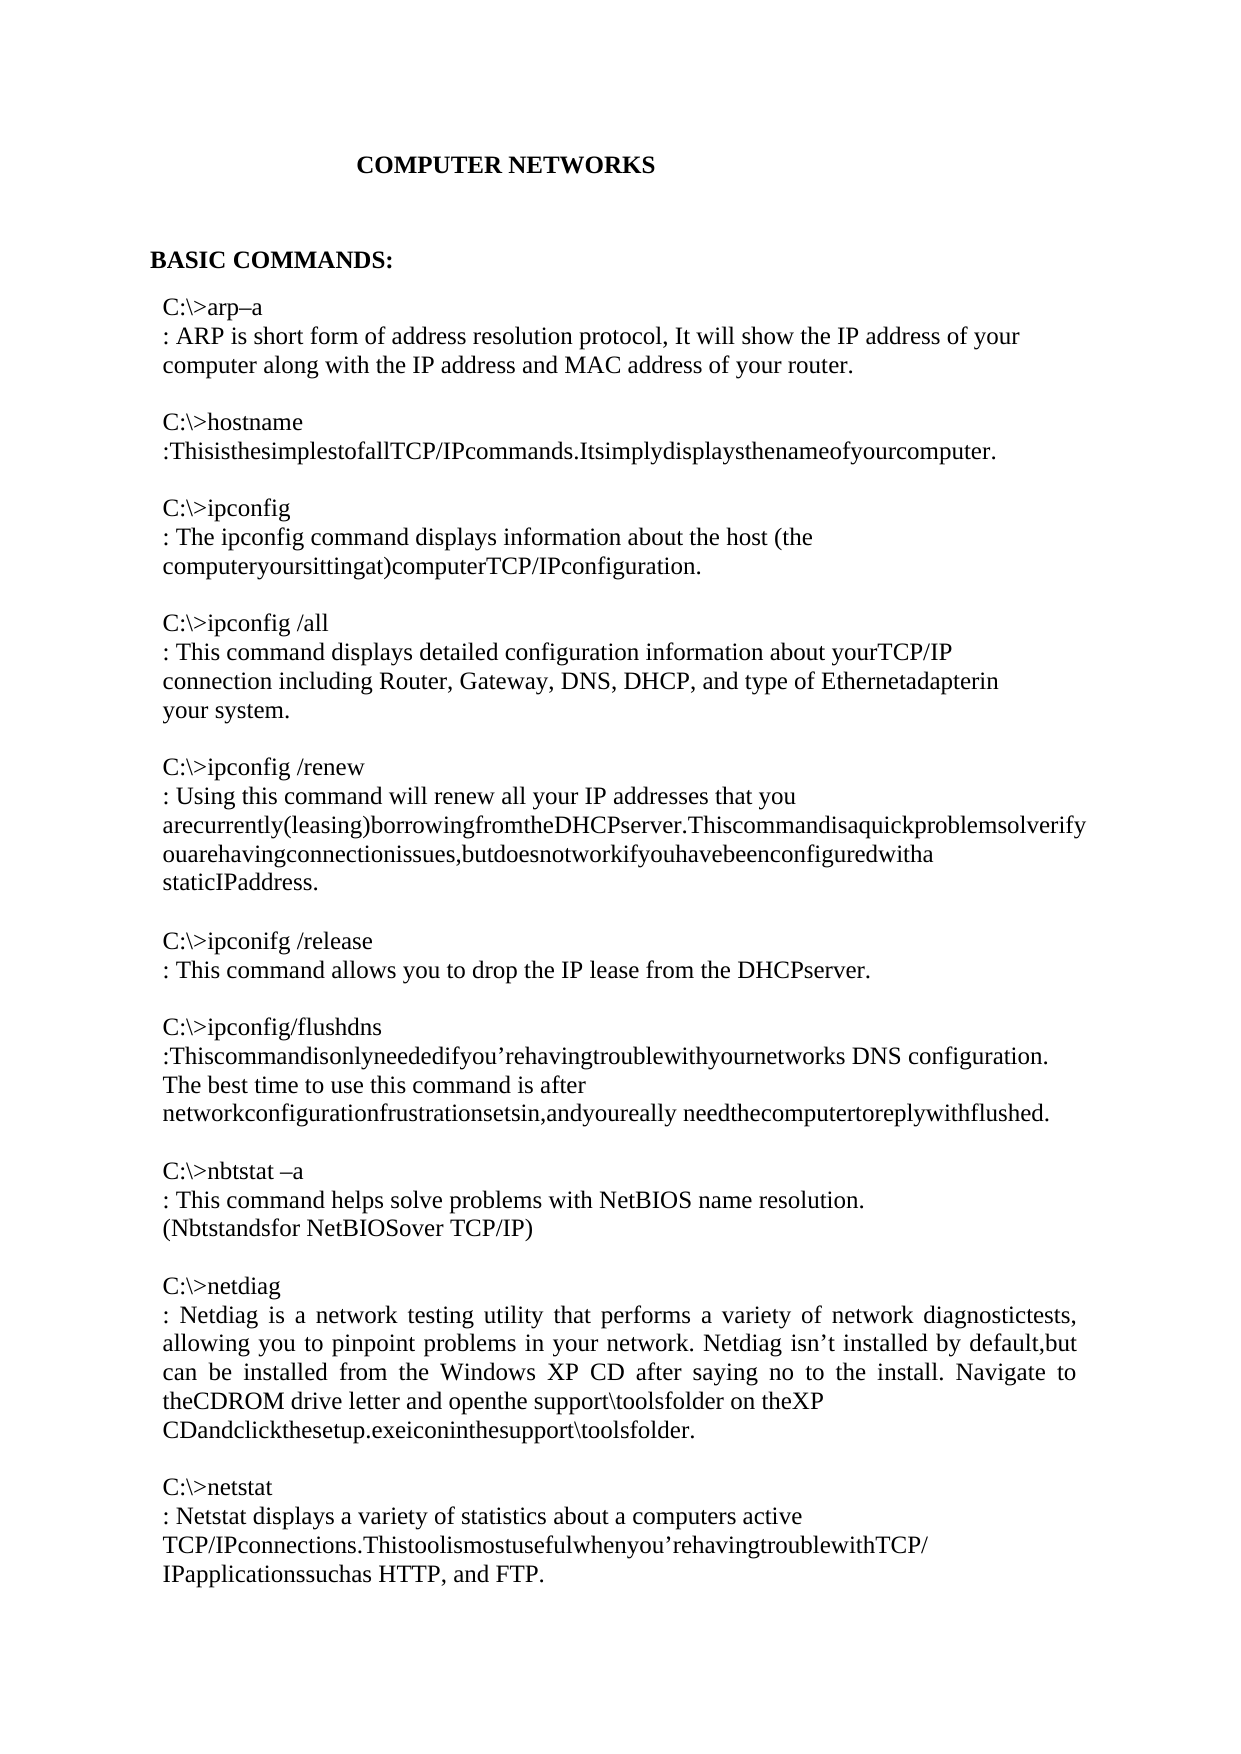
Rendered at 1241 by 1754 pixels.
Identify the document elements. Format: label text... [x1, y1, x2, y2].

text C:\>netstat [162, 1472, 1083, 1501]
text COMPUTER NETWORKS [300, 150, 1090, 179]
text C:\>ipconifg /release [162, 926, 993, 955]
text C:\>hostname [162, 407, 1090, 436]
text :ThisisthesimplestofallTCP/IPcommands.Itsimplydisplaysthenameofyourcomputer. [162, 436, 1090, 465]
text : This command displays detailed configuration information about yourTCP/IP connection including Router, Gateway, DNS, DHCP, and type of Ethernetadapterin your system. [162, 637, 1020, 723]
text C:\>ipconfig/flushdns [162, 1012, 1083, 1041]
text :Thiscommandisonlyneededifyou’rehavingtroublewithyournetworks DNS configuration. The best time to use this command is after networkconfigurationfrustrationsetsin,andyoureally needthecomputertoreplywithflushed. [162, 1041, 1083, 1127]
text : The ipconfig command displays information about the host (the computeryoursittingat)computerTCP/IPconfiguration. [162, 522, 1018, 580]
text : Using this command will renew all your IP addresses that you arecurrently(leasing)borrowingfromtheDHCPserver.Thiscommandisaquickproblemsolverifyouarehavingconnectionissues,butdoesnotworkifyouhavebeenconfiguredwitha staticIPaddress. [162, 781, 1090, 896]
text : Netdiag is a network testing utility that performs a variety of network diagnostictests, allowing you to pinpoint problems in your network. Netdiag isn’t installed by default,but can be installed from the Windows XP CD after saying no to the install. Navigate to theCDROM drive letter and openthe support\toolsfolder on theXP [162, 1300, 1078, 1415]
text : ARP is short form of address resolution protocol, It will show the IP address of your computer along with the IP address and MAC address of your router. [162, 321, 1090, 378]
text C:\>ipconfig /renew [162, 752, 1090, 781]
text CDandclickthesetup.exeiconinthesupport\toolsfolder. [162, 1415, 1090, 1443]
text : Netstat displays a variety of statistics about a computers active TCP/IPconnections.Thistoolismostusefulwhenyou’rehavingtroublewithTCP/IPapplicationssuchas HTTP, and FTP. [162, 1501, 1083, 1587]
text C:\>ipconfig /all [162, 608, 1020, 637]
text C:\>nbtstat –a [162, 1156, 983, 1185]
text C:\>netdiag [162, 1271, 1078, 1300]
text BASIC COMMANDS: [150, 245, 1090, 273]
text : This command helps solve problems with NetBIOS name resolution.(Nbtstandsfor NetBIOSover TCP/IP) [162, 1185, 983, 1242]
text : This command allows you to drop the IP lease from the DHCPserver. [162, 955, 993, 983]
text C:\>arp–a [162, 292, 1090, 321]
text C:\>ipconfig [162, 493, 1018, 522]
